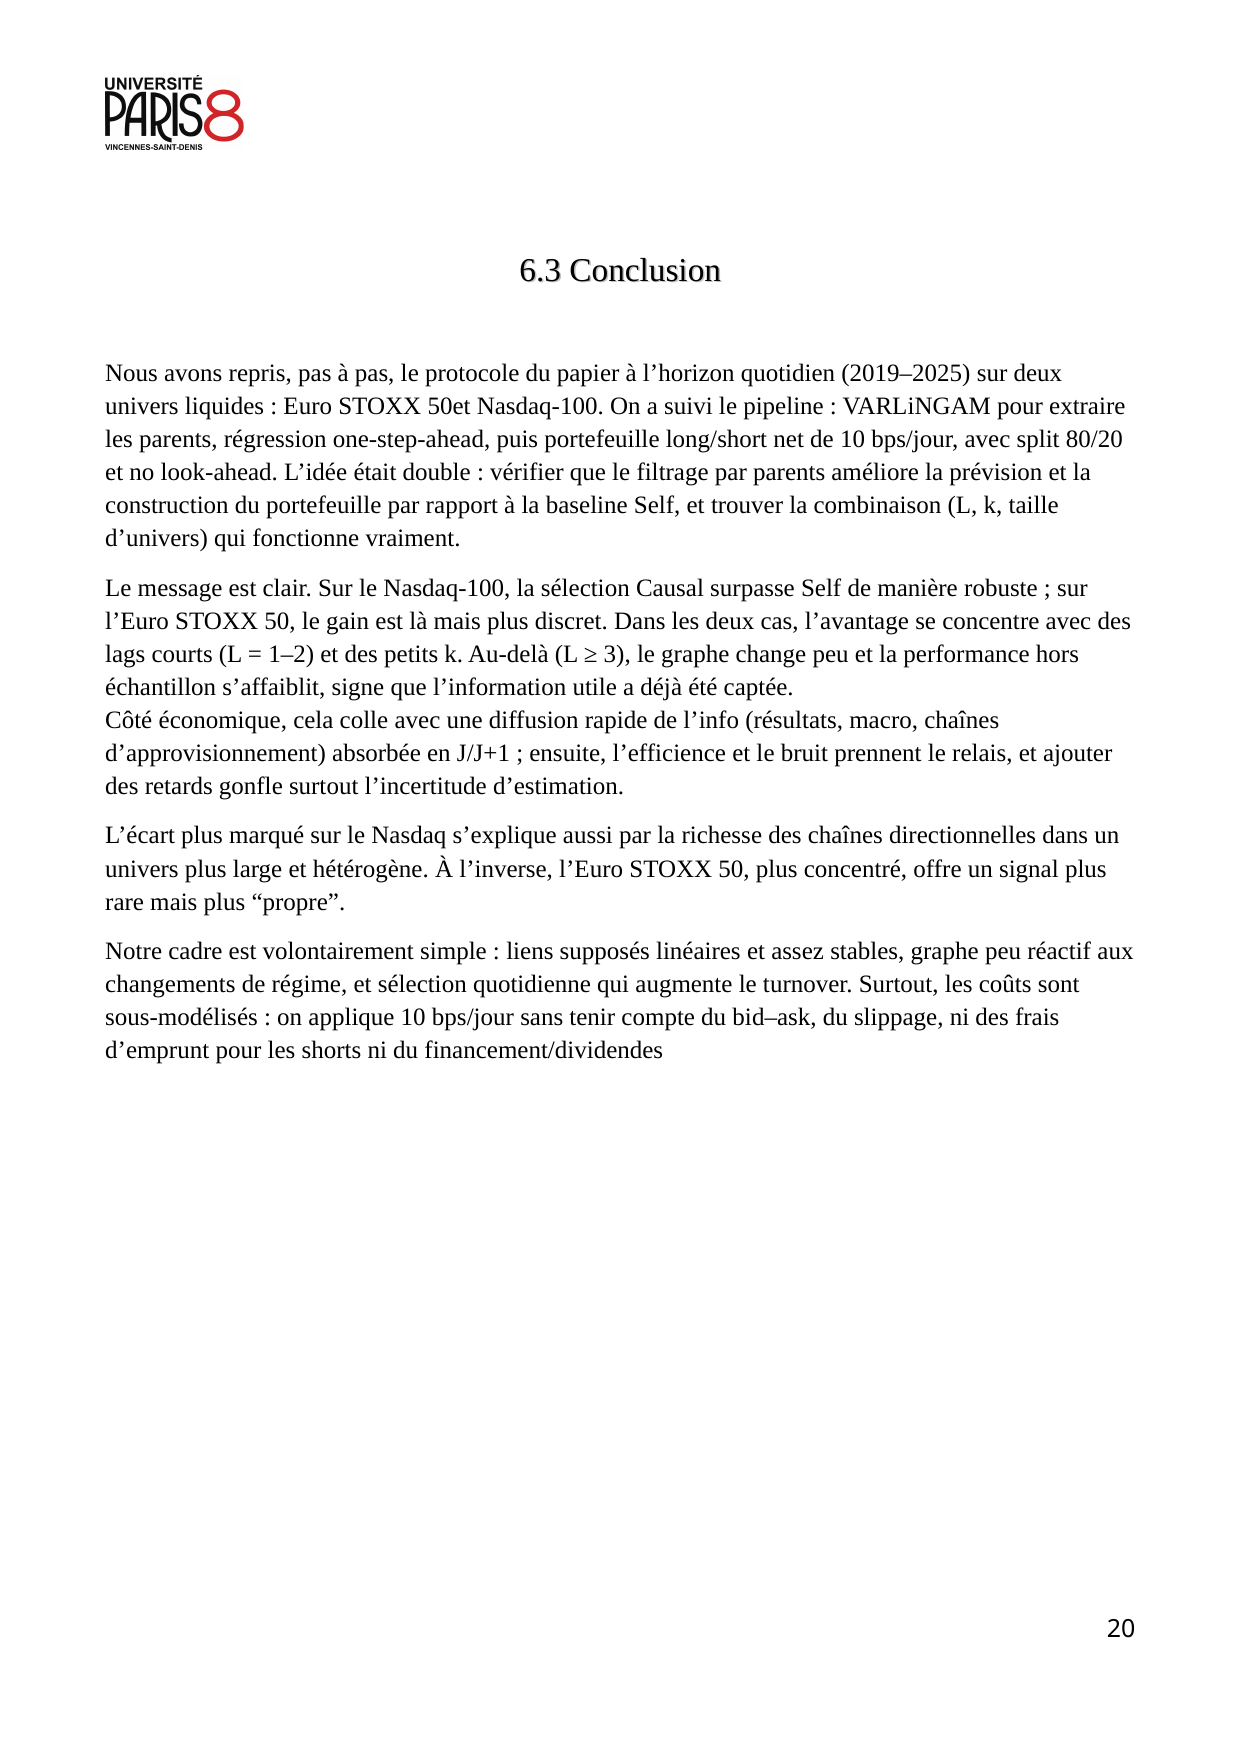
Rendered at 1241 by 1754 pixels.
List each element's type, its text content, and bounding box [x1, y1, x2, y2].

text Notre cadre est volontairement simple : liens supposés linéaires et assez stables, graphe peu réactif aux changements de régime, et sélection quotidienne qui augmente le turnover. Surtout, les coûts sont sous-modélisés : on applique 10 bps/jour sans tenir compte du bid–ask, du slippage, ni des frais d’emprunt pour les shorts ni du financement/dividendes [105, 936, 1135, 1064]
text L’écart plus marqué sur le Nasdaq s’explique aussi par la richesse des chaînes directionnelles dans un univers plus large et hétérogène. À l’inverse, l’Euro STOXX 50, plus concentré, offre un signal plus rare mais plus “propre”. [105, 821, 1135, 915]
text Nous avons repris, pas à pas, le protocole du papier à l’horizon quotidien (2019–2025) sur deux univers liquides : Euro STOXX 50et Nasdaq-100. On a suivi le pipeline : VARLiNGAM pour extraire les parents, régression one-step-ahead, puis portefeuille long/short net de 10 bps/jour, avec split 80/20 et no look-ahead. L’idée était double : vérifier que le filtrage par parents améliore la prévision et la construction du portefeuille par rapport à la baseline Self, et trouver la combinaison (L, k, taille d’univers) qui fonctionne vraiment. [105, 358, 1135, 552]
subtitle 6.3 Conclusion [105, 250, 1135, 288]
text Le message est clair. Sur le Nasdaq-100, la sélection Causal surpasse Self de manière robuste ; sur l’Euro STOXX 50, le gain est là mais plus discret. Dans les deux cas, l’avantage se concentre avec des lags courts (L = 1–2) et des petits k. Au-delà (L ≥ 3), le graphe change peu et la performance hors échantillon s’affaiblit, signe que l’information utile a déjà été captée. Côté économique, cela colle avec une diffusion rapide de l’info (résultats, macro, chaînes d’approvisionnement) absorbée en J/J+1 ; ensuite, l’efficience et le bruit prennent le relais, et ajouter des retards gonfle surtout l’incertitude d’estimation. [105, 573, 1135, 800]
